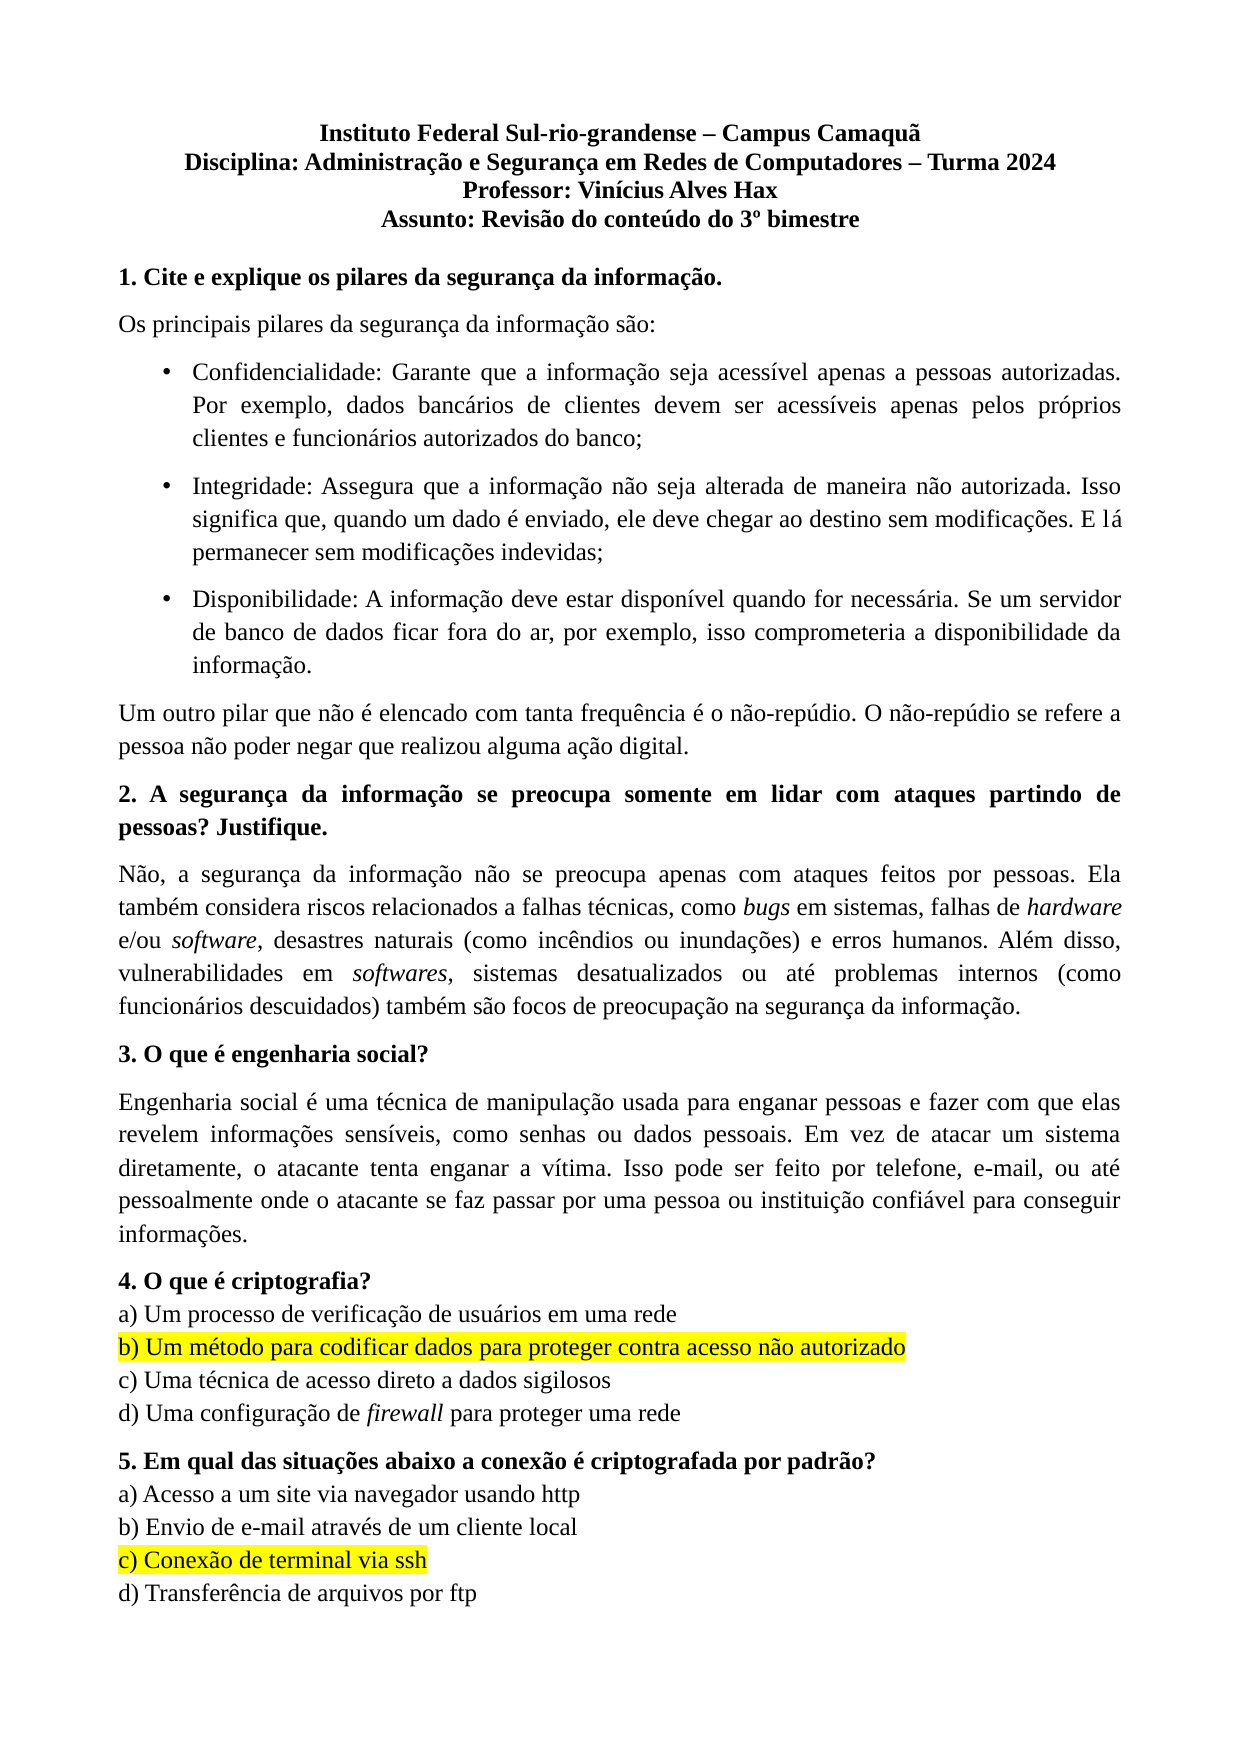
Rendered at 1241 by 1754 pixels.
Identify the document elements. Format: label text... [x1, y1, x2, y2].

text Disciplina: Administração e Segurança em Redes de Computadores – Turma 2024 [118, 147, 1122, 176]
text Não, a segurança da informação não se preocupa apenas com ataques feitos por pessoas. Ela também considera riscos relacionados a falhas técnicas, como bugs em sistemas, falhas de hardware e/ou software, desastres naturais (como incêndios ou inundações) e erros humanos. Além disso, vulnerabilidades em softwares, sistemas desatualizados ou até problemas internos (como funcionários descuidados) também são focos de preocupação na segurança da informação. [118, 859, 1122, 1020]
text Professor: Vinícius Alves Hax [118, 176, 1122, 204]
list Disponibilidade: A informação deve estar disponível quando for necessária. Se um servidor de banco de dados ficar fora do ar, por exemplo, isso comprometeria a disponibilidade da informação. [162, 584, 1122, 679]
list Integridade: Assegura que a informação não seja alterada de maneira não autorizada. Isso significa que, quando um dado é enviado, ele deve chegar ao destino sem modificações. E lá permanecer sem modificações indevidas; [162, 471, 1122, 566]
text 2. A segurança da informação se preocupa somente em lidar com ataques partindo de pessoas? Justifique. [118, 779, 1122, 840]
text 3. O que é engenharia social? [118, 1039, 1122, 1068]
list Confidencialidade: Garante que a informação seja acessível apenas a pessoas autorizadas. Por exemplo, dados bancários de clientes devem ser acessíveis apenas pelos próprios clientes e funcionários autorizados do banco; [162, 357, 1122, 452]
text 5. Em qual das situações abaixo a conexão é criptografada por padrão? a) Acesso a um site via navegador usando http b) Envio de e-mail através de um cliente local c) Conexão de terminal via ssh d) Transferência de arquivos por ftp [118, 1446, 1122, 1607]
text 1. Cite e explique os pilares da segurança da informação. [118, 262, 1122, 291]
text Engenharia social é uma técnica de manipulação usada para enganar pessoas e fazer com que elas revelem informações sensíveis, como senhas ou dados pessoais. Em vez de atacar um sistema diretamente, o atacante tenta enganar a vítima. Isso pode ser feito por telefone, e-mail, ou até pessoalmente onde o atacante se faz passar por uma pessoa ou instituição confiável para conseguir informações. [118, 1087, 1122, 1247]
text 4. O que é criptografia? a) Um processo de verificação de usuários em uma rede b) Um método para codificar dados para proteger contra acesso não autorizado c) Uma técnica de acesso direto a dados sigilosos d) Uma configuração de firewall para proteger uma rede [118, 1266, 1122, 1427]
text Instituto Federal Sul-rio-grandense – Campus Camaquã [118, 118, 1122, 147]
text Um outro pilar que não é elencado com tanta frequência é o não-repúdio. O não-repúdio se refere a pessoa não poder negar que realizou alguma ação digital. [118, 698, 1122, 760]
text Assunto: Revisão do conteúdo do 3º bimestre [118, 204, 1122, 233]
text Os principais pilares da segurança da informação são: [118, 309, 1122, 338]
